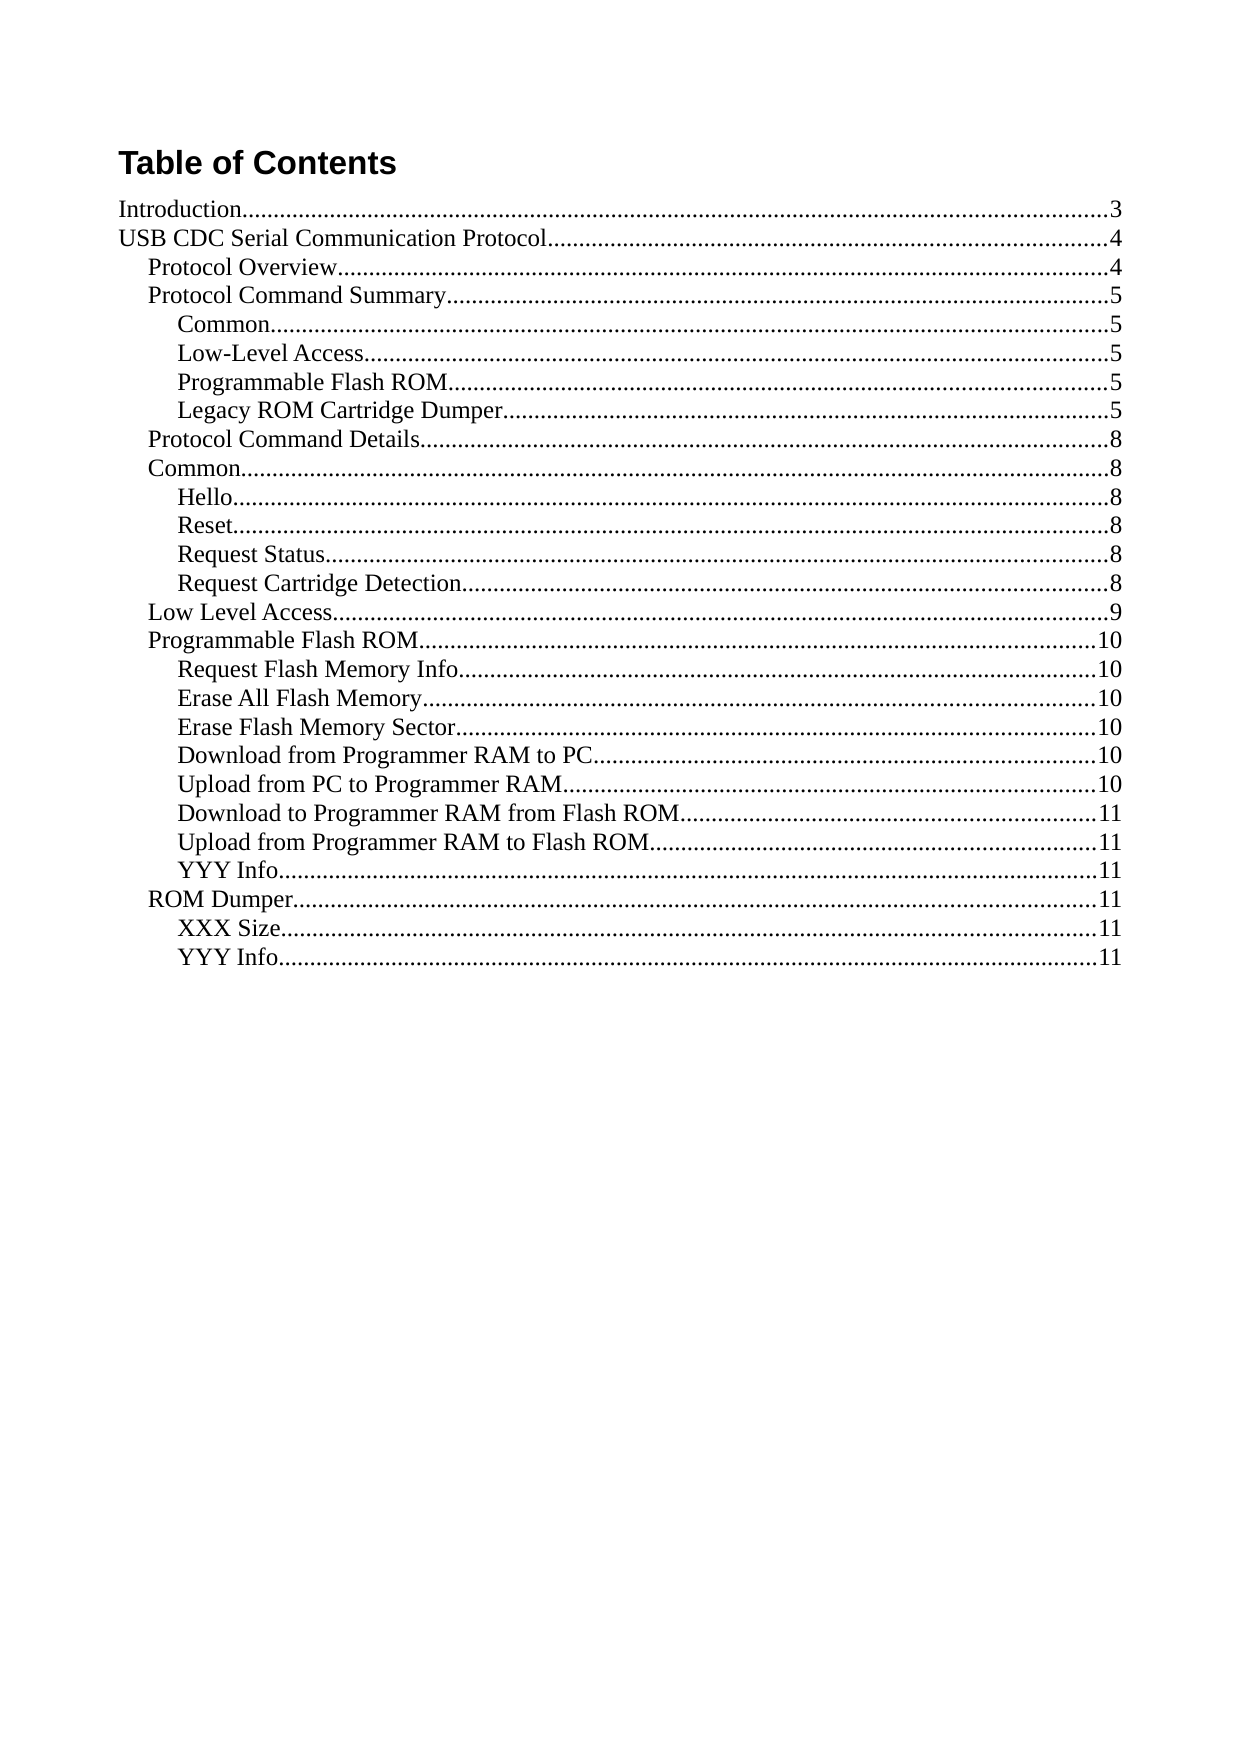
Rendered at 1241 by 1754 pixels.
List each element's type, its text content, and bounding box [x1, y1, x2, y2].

text USB CDC Serial Communication Protocol 4 [118, 223, 1122, 252]
text Upload from Programmer RAM to Flash ROM 11 [177, 827, 1122, 855]
text Protocol Command Summary 5 [148, 280, 1122, 309]
text Download to Programmer RAM from Flash ROM 11 [177, 798, 1122, 827]
text XXX Size 11 [177, 913, 1122, 942]
text Request Flash Memory Info 10 [177, 654, 1122, 683]
text Legacy ROM Cartridge Dumper 5 [177, 395, 1122, 424]
text Hello 8 [177, 482, 1122, 510]
text Programmable Flash ROM 10 [148, 625, 1122, 654]
text Request Cartridge Detection 8 [177, 568, 1122, 597]
text Low Level Access 9 [148, 597, 1122, 625]
text Reset 8 [177, 510, 1122, 539]
text Protocol Command Details 8 [148, 424, 1122, 453]
text Protocol Overview 4 [148, 252, 1122, 280]
text YYY Info 11 [177, 942, 1122, 970]
text Download from Programmer RAM to PC 10 [177, 740, 1122, 769]
text Low-Level Access 5 [177, 338, 1122, 367]
text Common 5 [177, 309, 1122, 338]
text Upload from PC to Programmer RAM 10 [177, 769, 1122, 798]
text Introduction 3 [118, 194, 1122, 223]
text ROM Dumper 11 [148, 884, 1122, 913]
text Programmable Flash ROM 5 [177, 367, 1122, 395]
text Request Status 8 [177, 539, 1122, 568]
text Erase Flash Memory Sector 10 [177, 712, 1122, 740]
text Erase All Flash Memory 10 [177, 683, 1122, 712]
text Common 8 [148, 453, 1122, 482]
text YYY Info 11 [177, 855, 1122, 884]
subtitle Table of Contents [118, 143, 1122, 182]
